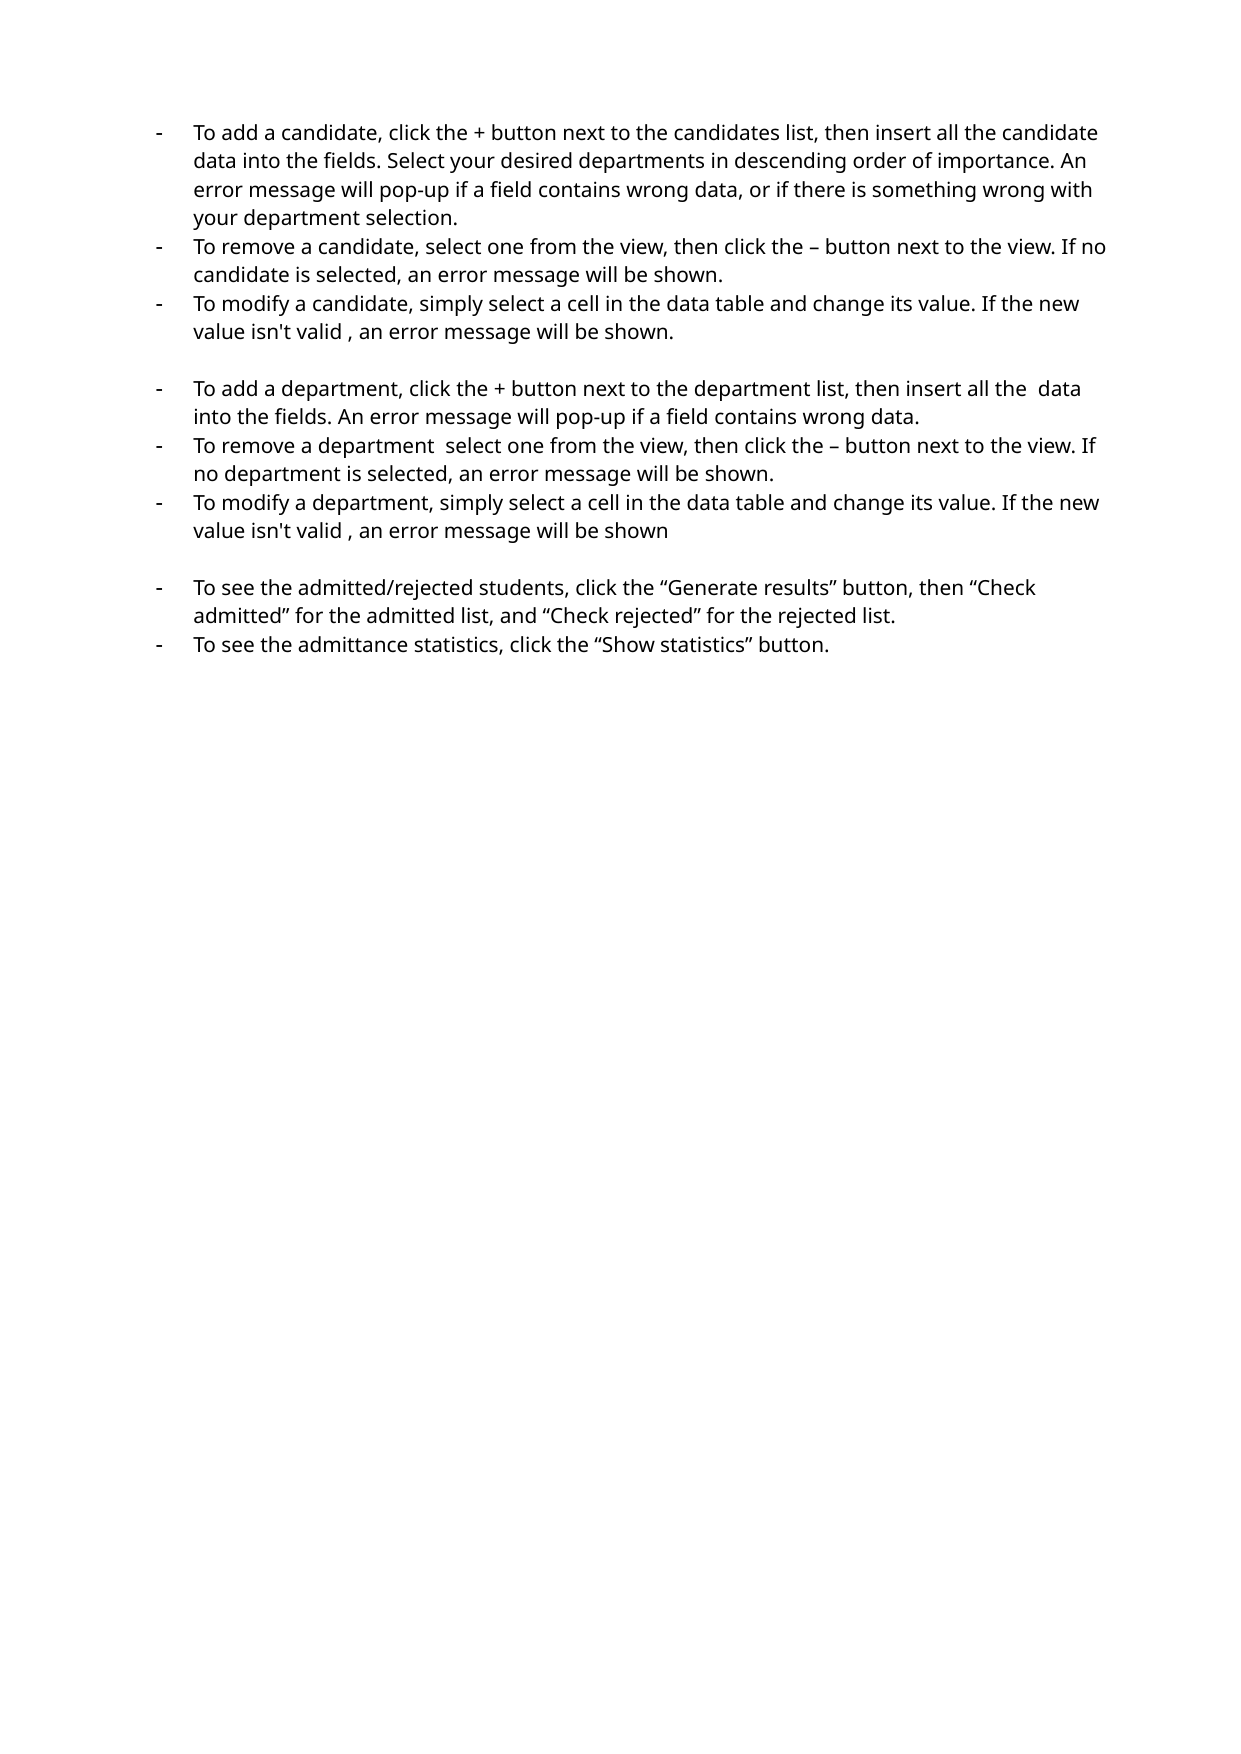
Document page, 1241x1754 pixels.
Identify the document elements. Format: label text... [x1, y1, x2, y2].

list To modify a department, simply select a cell in the data table and change its value. If the new value isn't valid , an error message will be shown [156, 488, 1122, 545]
list To remove a candidate, select one from the view, then click the – button next to the view. If no candidate is selected, an error message will be shown. [156, 232, 1122, 289]
list To add a candidate, click the + button next to the candidates list, then insert all the candidate data into the fields. Select your desired departments in descending order of importance. An error message will pop-up if a field contains wrong data, or if there is something wrong with your department selection. [156, 118, 1122, 232]
list To modify a candidate, simply select a cell in the data table and change its value. If the new value isn't valid , an error message will be shown. [156, 289, 1122, 346]
list To see the admitted/rejected students, click the “Generate results” button, then “Check admitted” for the admitted list, and “Check rejected” for the rejected list. [156, 573, 1122, 630]
list To add a department, click the + button next to the department list, then insert all the data into the fields. An error message will pop-up if a field contains wrong data. [156, 374, 1122, 431]
list To remove a department select one from the view, then click the – button next to the view. If no department is selected, an error message will be shown. [156, 431, 1122, 488]
list To see the admittance statistics, click the “Show statistics” button. [156, 630, 1122, 658]
